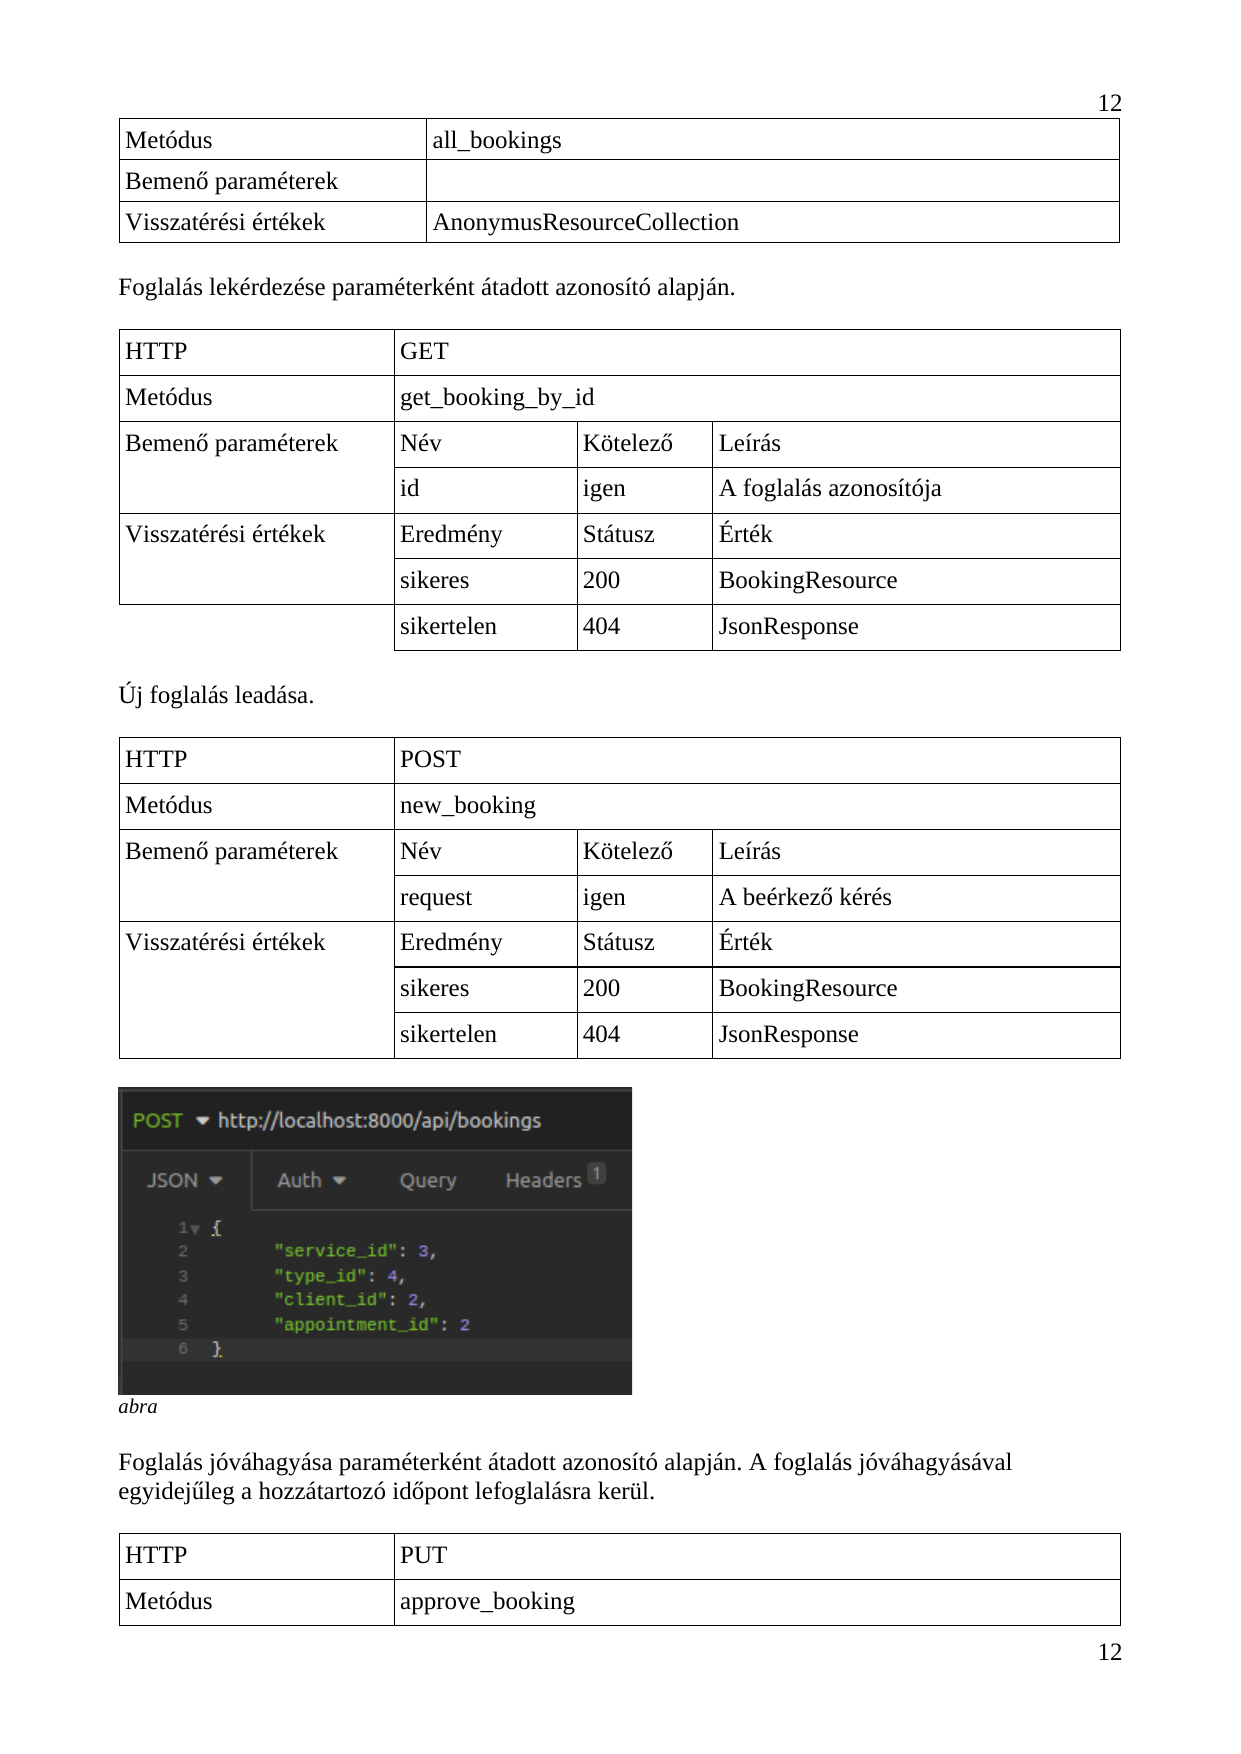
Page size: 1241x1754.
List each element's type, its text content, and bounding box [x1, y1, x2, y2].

table_cell Eredmény [395, 922, 577, 966]
table_cell Név [395, 830, 577, 875]
table_cell 200 [578, 559, 712, 604]
table_cell Státusz [578, 514, 712, 558]
table_header POST [395, 738, 1120, 783]
table_cell Kötelező [578, 422, 712, 467]
table_cell [427, 160, 1119, 201]
table_cell approve_booking [395, 1580, 1120, 1625]
table_cell Metódus [120, 119, 426, 159]
text Foglalás jóváhagyása paraméterként átadott azonosító alapján. A foglalás jóváhagyásával egyidejűleg a hozzátartozó időpont lefoglalásra kerül. [118, 1447, 1122, 1504]
text Foglalás lekérdezése paraméterként átadott azonosító alapján. [118, 272, 1122, 300]
table_cell Metódus [120, 376, 394, 421]
table_cell Eredmény [395, 514, 577, 558]
table_cell Bemenő paraméterek [120, 830, 394, 921]
table_cell get_booking_by_id [395, 376, 1120, 421]
table_cell JsonResponse [713, 1013, 1120, 1058]
table_cell BookingResource [713, 968, 1120, 1012]
table_cell new_booking [395, 784, 1120, 829]
table_cell Név [395, 422, 577, 467]
table_cell 404 [578, 605, 712, 650]
table_header HTTP [120, 1534, 394, 1579]
table_cell Státusz [578, 922, 712, 966]
table_cell all_bookings [427, 119, 1119, 159]
text Új foglalás leadása. [118, 680, 1122, 708]
table_cell A foglalás azonosítója [713, 468, 1120, 512]
table_cell igen [578, 468, 712, 512]
table_cell Bemenő paraméterek [120, 160, 426, 201]
table_cell sikeres [395, 968, 577, 1012]
table_cell igen [578, 876, 712, 921]
table_cell Visszatérési értékek [120, 202, 426, 242]
table_cell A beérkező kérés [713, 876, 1120, 921]
table_cell Metódus [120, 1580, 394, 1625]
table_cell JsonResponse [713, 605, 1120, 650]
table_header PUT [395, 1534, 1120, 1579]
table_cell Érték [713, 514, 1120, 558]
table_cell BookingResource [713, 559, 1120, 604]
text abra [118, 1394, 1122, 1418]
table_cell sikeres [395, 559, 577, 604]
table_header GET [395, 330, 1120, 375]
table_cell id [395, 468, 577, 512]
table_cell Érték [713, 922, 1120, 966]
table_cell Kötelező [578, 830, 712, 875]
table_cell Metódus [120, 784, 394, 829]
table_cell Visszatérési értékek [120, 922, 394, 1058]
table_header HTTP [120, 738, 394, 783]
table_cell request [395, 876, 577, 921]
table_cell 200 [578, 968, 712, 1012]
table_cell Leírás [713, 422, 1120, 467]
table_cell AnonymusResourceCollection [427, 202, 1119, 242]
table_cell sikertelen [395, 605, 577, 650]
table_cell 404 [578, 1013, 712, 1058]
table_cell sikertelen [395, 1013, 577, 1058]
table_cell Bemenő paraméterek [120, 422, 394, 512]
table_cell Visszatérési értékek [120, 514, 394, 604]
table_header HTTP [120, 330, 394, 375]
table_cell Leírás [713, 830, 1120, 875]
picture [118, 1087, 633, 1395]
